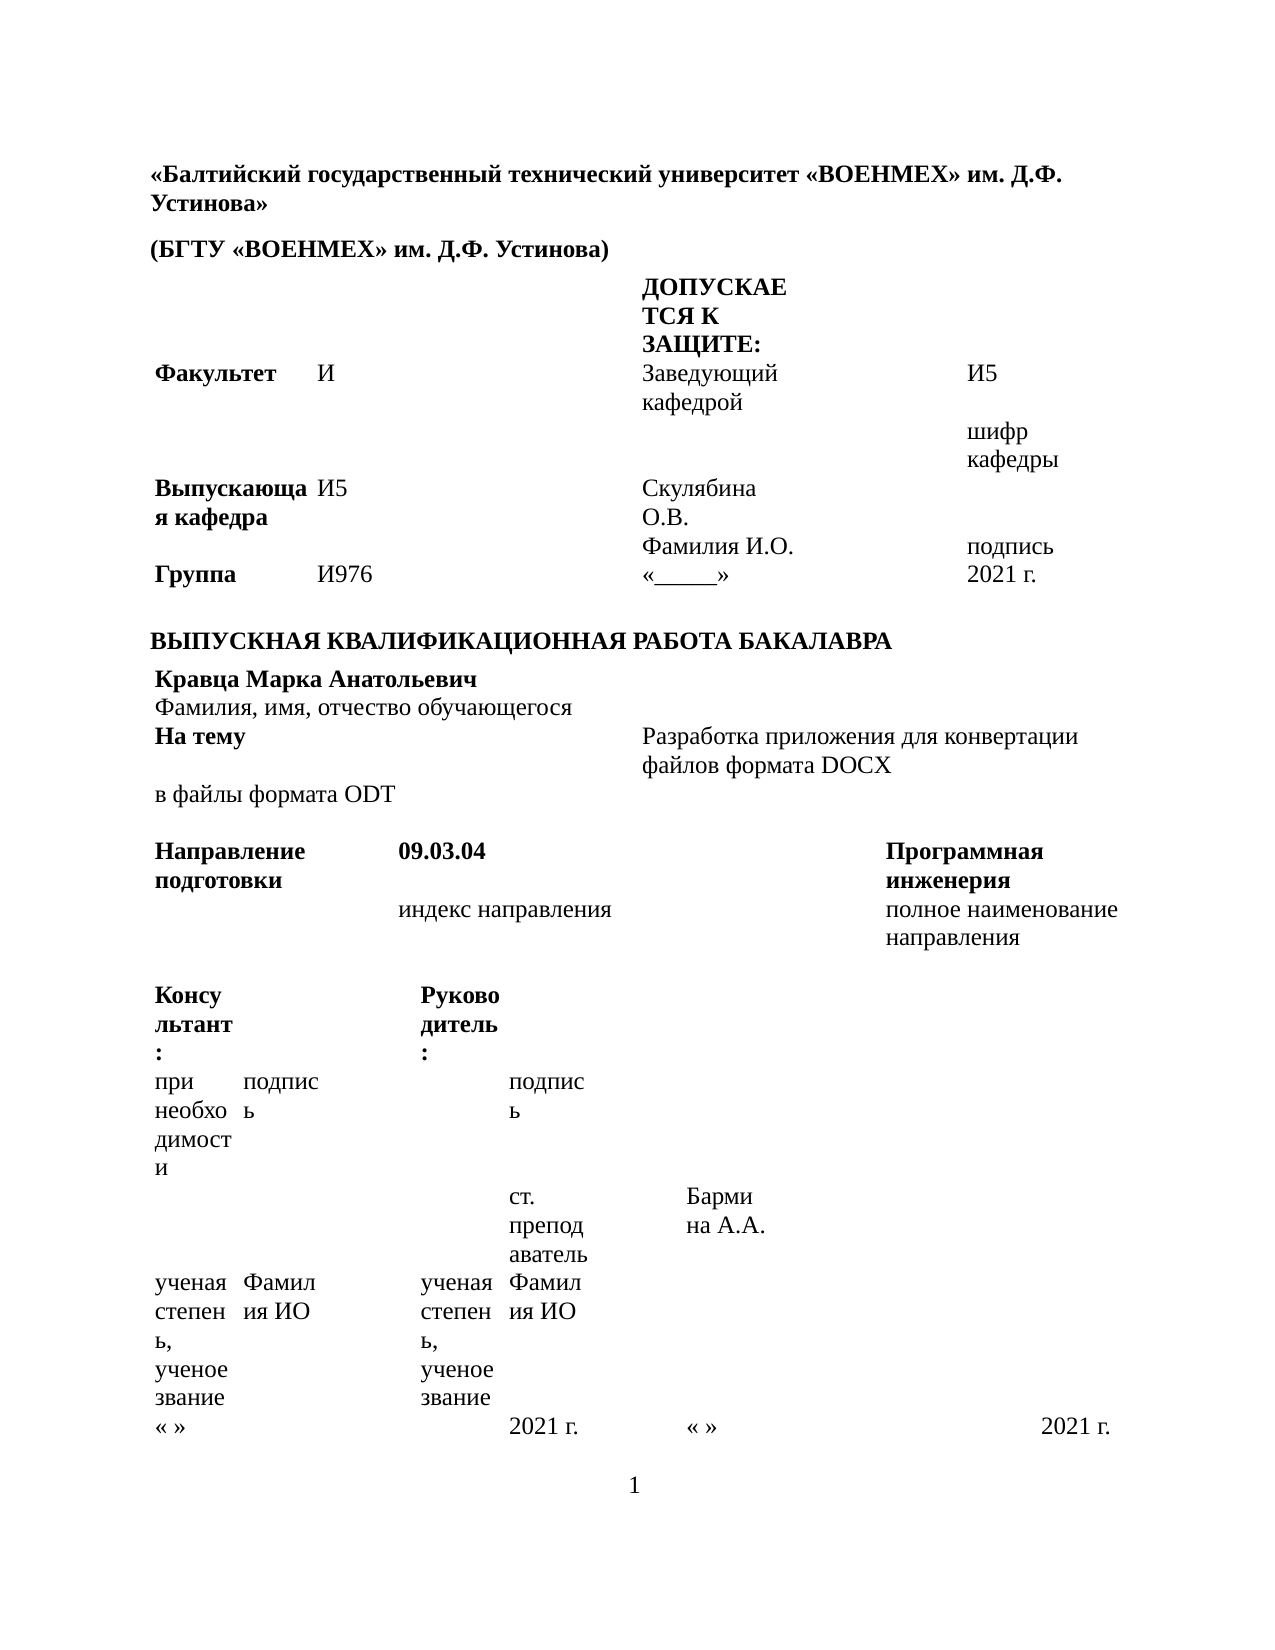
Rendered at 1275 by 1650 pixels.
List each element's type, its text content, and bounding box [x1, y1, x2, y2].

table_header [1036, 980, 1125, 1066]
table_cell [638, 416, 800, 473]
table_cell [593, 1181, 682, 1267]
table_cell «_____» [638, 560, 800, 588]
table_cell [475, 560, 637, 588]
table_cell [475, 416, 637, 473]
table_cell [800, 358, 962, 416]
table_cell Заведующий кафедрой [638, 358, 800, 416]
table_header [327, 980, 416, 1066]
table_cell [948, 1181, 1036, 1267]
table_cell при необходимости [150, 1066, 238, 1181]
table_cell [150, 416, 312, 473]
table_cell [638, 951, 881, 980]
table_cell [150, 894, 394, 951]
table_cell « » [682, 1411, 770, 1440]
table_cell Факультет [150, 358, 312, 416]
table_cell [638, 894, 881, 951]
table_cell [800, 416, 962, 473]
table_cell Фамилия И.О. [638, 531, 800, 559]
table_header Кравца Марка Анатольевич [150, 664, 637, 692]
table_cell [682, 1066, 770, 1181]
table_cell [1036, 1181, 1125, 1267]
table_cell [475, 531, 637, 559]
table_cell [475, 358, 637, 416]
table_cell [239, 1411, 327, 1440]
table_header [682, 980, 770, 1066]
table_cell [150, 588, 312, 617]
table_cell [800, 560, 962, 588]
table_cell Разработка приложения для конвертации файлов формата DOCX [638, 721, 1125, 779]
table_header [638, 836, 881, 894]
table_cell [682, 1268, 770, 1411]
table_header Программная инженерия [881, 836, 1125, 894]
table_header [505, 980, 593, 1066]
table_cell [475, 473, 637, 531]
table_cell подпись [505, 1066, 593, 1181]
table_cell [859, 1411, 948, 1440]
table_header Консультант: [150, 980, 238, 1066]
table_cell [948, 1411, 1036, 1440]
table_header 09.03.04 [394, 836, 637, 894]
table_cell Фамилия ИО [505, 1268, 593, 1411]
table_cell ученая степень, ученое звание [416, 1268, 504, 1411]
table_header [313, 272, 475, 358]
table_cell [593, 1411, 682, 1440]
table_cell И5 [313, 473, 475, 531]
table_header [638, 664, 1125, 692]
table_cell подпись [963, 531, 1125, 559]
table_cell На тему [150, 721, 637, 779]
table_header [593, 980, 682, 1066]
table_cell [416, 1181, 504, 1267]
table_cell [638, 588, 800, 617]
table_header [963, 272, 1125, 358]
table_cell [327, 1268, 416, 1411]
table_cell [881, 951, 1125, 980]
table_cell [313, 588, 475, 617]
table_cell [416, 1066, 504, 1181]
table_cell [593, 1268, 682, 1411]
table_cell 2021 г. [505, 1411, 593, 1440]
table_cell в файлы формата ODT [150, 779, 637, 807]
table_header ДОПУСКАЕТСЯ К ЗАЩИТЕ: [638, 272, 800, 358]
table_cell [239, 1181, 327, 1267]
table_header [948, 980, 1036, 1066]
table_cell [963, 588, 1125, 617]
table_cell Фамилия ИО [239, 1268, 327, 1411]
table_cell [150, 531, 312, 559]
table_header [770, 980, 859, 1066]
table_cell [770, 1268, 859, 1411]
table_cell 2021 г. [963, 560, 1125, 588]
table_cell [638, 808, 1125, 836]
table_cell Выпускающая кафедра [150, 473, 312, 531]
text «Балтийский государственный технический университет «ВОЕНМЕХ» им. Д.Ф. Устинова» [150, 159, 1125, 216]
table_cell [327, 1066, 416, 1181]
table_cell [800, 531, 962, 559]
table_cell [770, 1181, 859, 1267]
table_cell [859, 1181, 948, 1267]
table_header [239, 980, 327, 1066]
table_cell [770, 1066, 859, 1181]
text (БГТУ «ВОЕНМЕХ» им. Д.Ф. Устинова) [150, 234, 1125, 263]
table_cell [800, 473, 962, 531]
table_cell [963, 473, 1125, 531]
table_cell [948, 1268, 1036, 1411]
table_cell ст. преподаватель [505, 1181, 593, 1267]
table_cell [859, 1066, 948, 1181]
table_cell [859, 1268, 948, 1411]
table_cell [475, 588, 637, 617]
table_cell [313, 531, 475, 559]
table_cell [327, 1181, 416, 1267]
table_cell Фамилия, имя, отчество обучающегося [150, 693, 637, 721]
table_cell Бармина А.А. [682, 1181, 770, 1267]
table_cell [1036, 1066, 1125, 1181]
table_cell [150, 951, 394, 980]
table_cell И976 [313, 560, 475, 588]
table_header [475, 272, 637, 358]
table_cell [800, 588, 962, 617]
table_cell индекс направления [394, 894, 637, 951]
table_cell шифр кафедры [963, 416, 1125, 473]
table_cell [150, 1181, 238, 1267]
table_header [859, 980, 948, 1066]
table_cell полное наименование направления [881, 894, 1125, 951]
table_header Направление подготовки [150, 836, 394, 894]
table_cell « » [150, 1411, 238, 1440]
table_cell [593, 1066, 682, 1181]
table_cell [394, 951, 637, 980]
table_cell [948, 1066, 1036, 1181]
text ВЫПУСКНАЯ КВАЛИФИКАЦИОННАЯ РАБОТА БАКАЛАВРА [150, 626, 1125, 655]
table_cell Группа [150, 560, 312, 588]
table_header [800, 272, 962, 358]
table_cell И [313, 358, 475, 416]
table_cell [313, 416, 475, 473]
table_cell 2021 г. [1036, 1411, 1125, 1440]
table_cell [150, 808, 637, 836]
table_header Руководитель: [416, 980, 504, 1066]
table_cell [327, 1411, 416, 1440]
table_cell И5 [963, 358, 1125, 416]
table_cell [638, 693, 1125, 721]
table_cell ученая степень, ученое звание [150, 1268, 238, 1411]
table_cell [416, 1411, 504, 1440]
table_header [150, 272, 312, 358]
table_cell [770, 1411, 859, 1440]
table_cell [638, 779, 1125, 807]
table_cell подпись [239, 1066, 327, 1181]
table_cell Скулябина О.В. [638, 473, 800, 531]
table_cell [1036, 1268, 1125, 1411]
